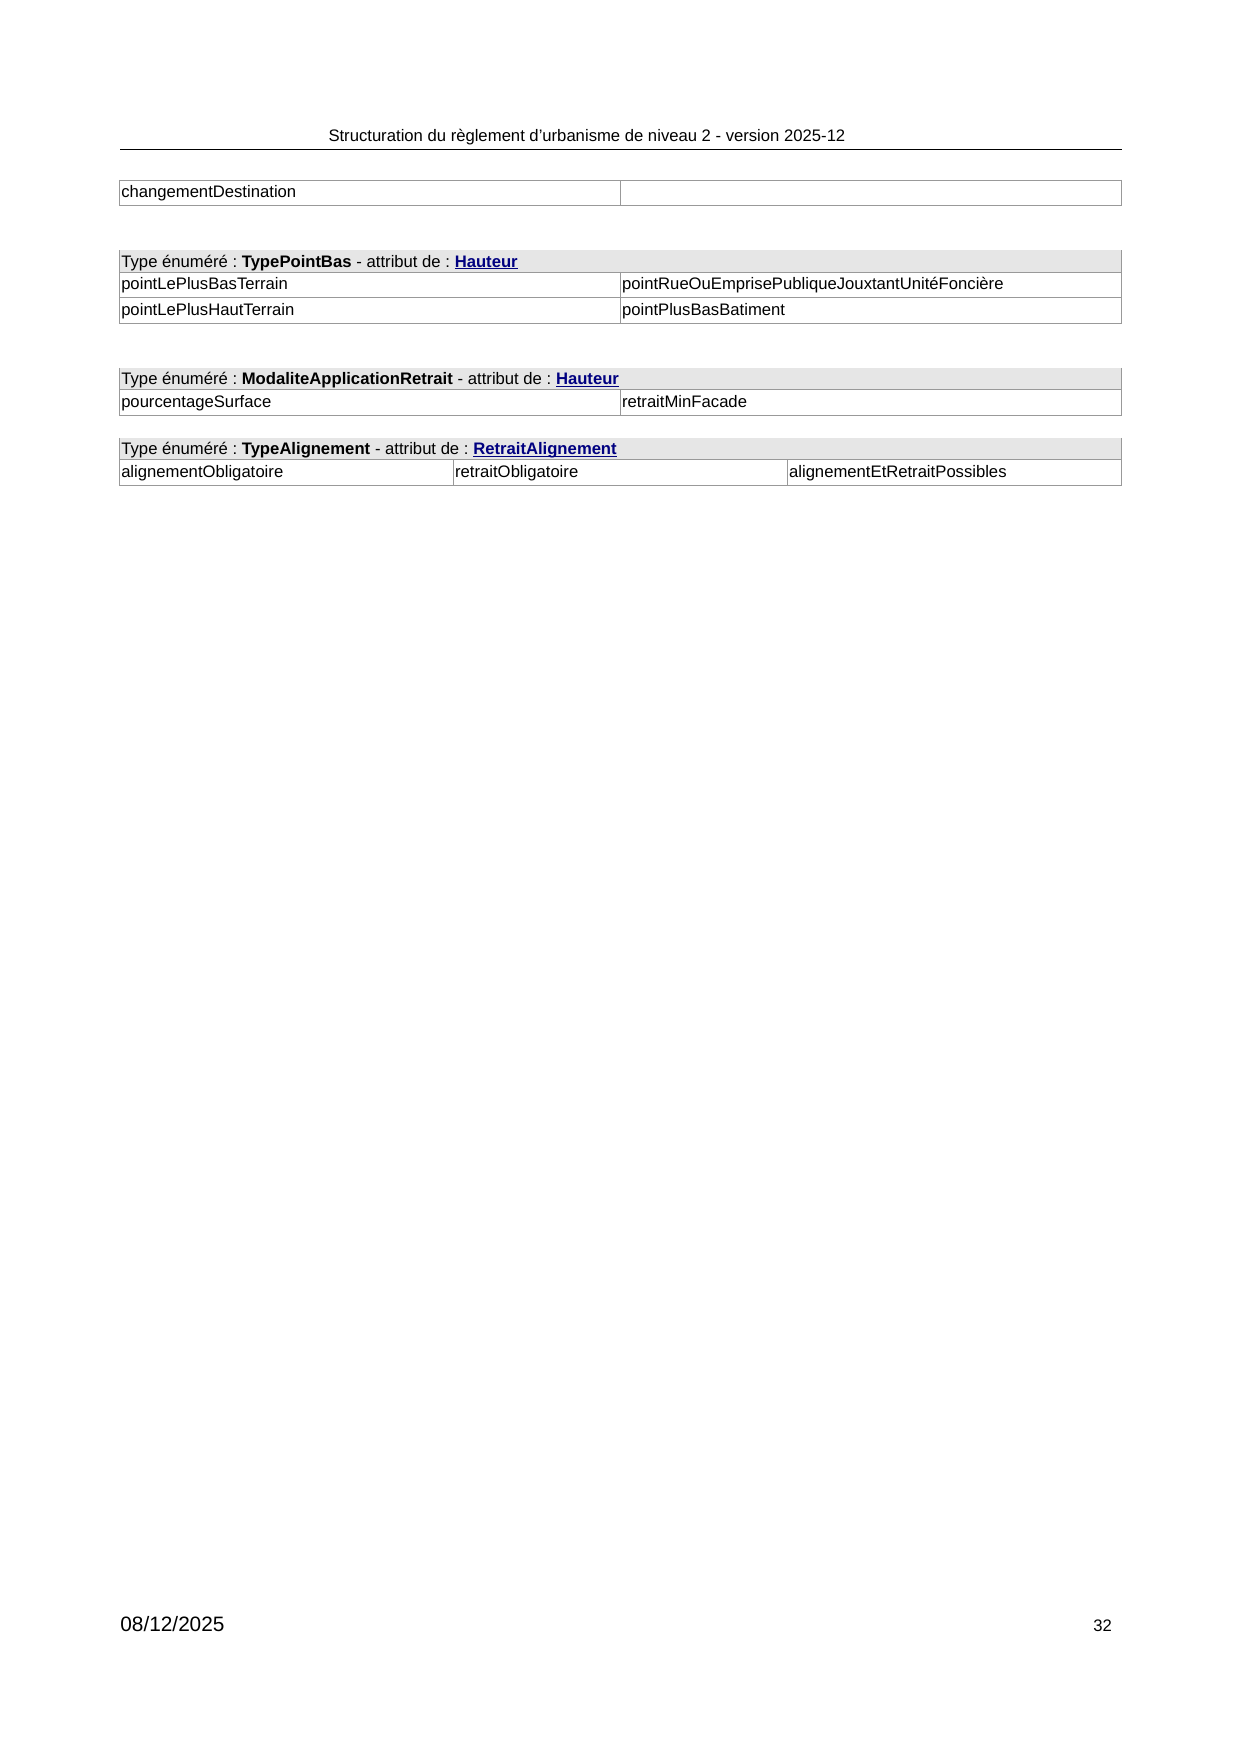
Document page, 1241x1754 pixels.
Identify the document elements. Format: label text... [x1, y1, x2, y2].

table_cell alignementEtRetraitPossibles [788, 460, 1121, 485]
table_cell pointLePlusBasTerrain [120, 273, 620, 297]
table_cell alignementObligatoire [120, 460, 453, 485]
table_cell pointPlusBasBatiment [621, 298, 1121, 323]
table_cell retraitMinFacade [621, 390, 1121, 415]
table_header Type énuméré : ModaliteApplicationRetrait - attribut de : Hauteur [120, 368, 1121, 389]
table_cell pointLePlusHautTerrain [120, 298, 620, 323]
table_cell [621, 181, 1121, 205]
table_header Type énuméré : TypePointBas - attribut de : Hauteur [120, 250, 1121, 272]
table_cell pourcentageSurface [120, 390, 620, 415]
table_cell changementDestination [120, 181, 620, 205]
table_cell retraitObligatoire [454, 460, 787, 485]
table_header Type énuméré : TypeAlignement - attribut de : RetraitAlignement [120, 438, 1121, 459]
table_cell pointRueOuEmprisePubliqueJouxtantUnitéFoncière [621, 273, 1121, 297]
